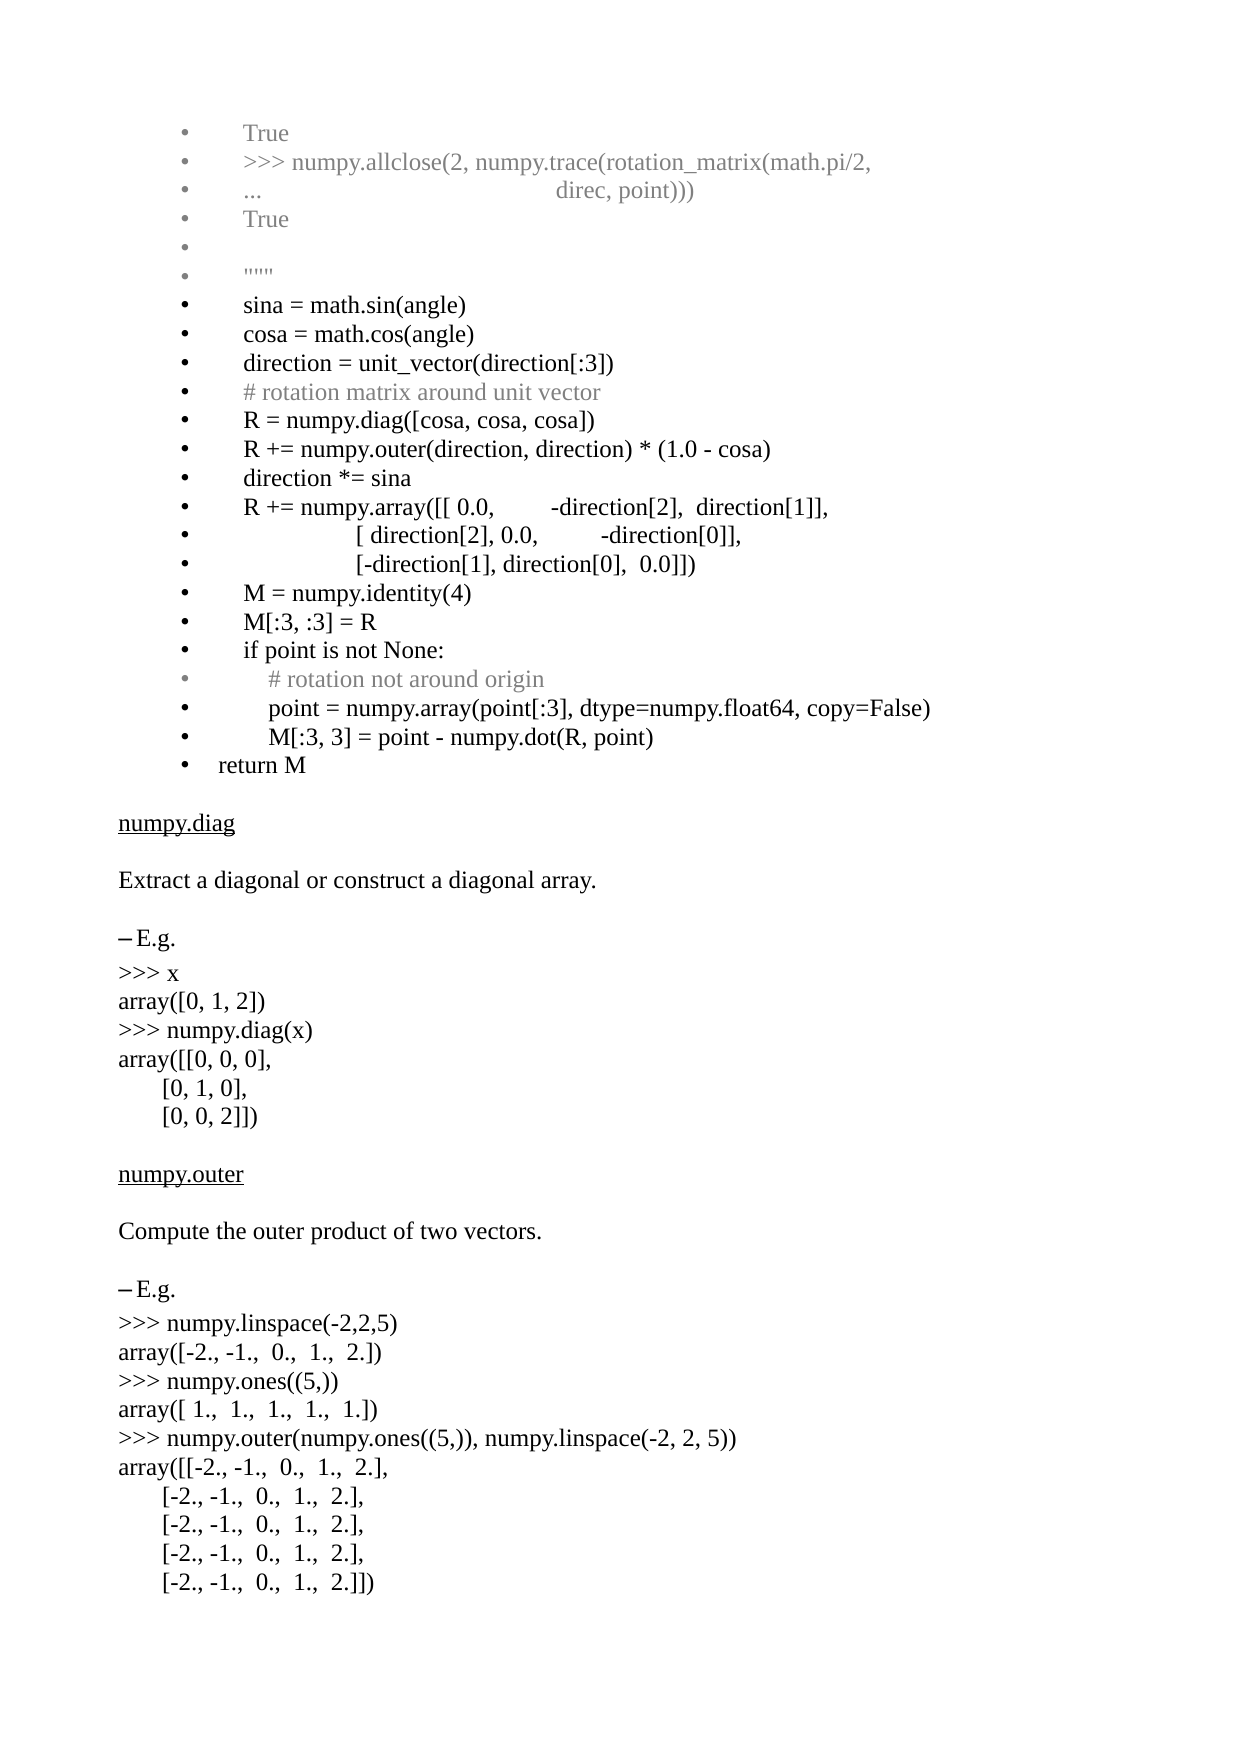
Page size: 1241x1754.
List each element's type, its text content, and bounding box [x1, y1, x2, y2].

list M[:3, :3] = R [181, 607, 1122, 636]
list [ direction[2], 0.0, -direction[0]], [181, 521, 1122, 549]
list cosa = math.cos(angle) [181, 319, 1122, 348]
list M[:3, 3] = point - numpy.dot(R, point) [181, 722, 1122, 751]
list sina = math.sin(angle) [181, 291, 1122, 319]
list True [181, 204, 1122, 233]
list point = numpy.array(point[:3], dtype=numpy.float64, copy=False) [181, 693, 1122, 722]
list [-direction[1], direction[0], 0.0]]) [181, 549, 1122, 578]
text [-2., -1., 0., 1., 2.], [118, 1509, 1122, 1538]
list direction *= sina [181, 463, 1122, 492]
list R += numpy.array([[ 0.0, -direction[2], direction[1]], [181, 492, 1122, 521]
text [-2., -1., 0., 1., 2.]]) [118, 1567, 1122, 1596]
list E.g. [118, 1274, 1122, 1303]
text array([[-2., -1., 0., 1., 2.], [118, 1452, 1122, 1481]
text array([0, 1, 2]) [118, 986, 1122, 1015]
list # rotation matrix around unit vector [181, 377, 1122, 406]
list R = numpy.diag([cosa, cosa, cosa]) [181, 406, 1122, 434]
text >>> x [118, 958, 1122, 986]
text >>> numpy.linspace(-2,2,5) [118, 1308, 1122, 1337]
list """ [181, 262, 1122, 291]
list >>> numpy.allclose(2, numpy.trace(rotation_matrix(math.pi/2, [181, 147, 1122, 176]
list True [181, 118, 1122, 147]
text Compute the outer product of two vectors. [118, 1216, 1122, 1245]
list M = numpy.identity(4) [181, 578, 1122, 607]
list if point is not None: [181, 636, 1122, 664]
text numpy.diag [118, 808, 1122, 837]
text >>> numpy.ones((5,)) [118, 1366, 1122, 1394]
text array([ 1., 1., 1., 1., 1.]) [118, 1394, 1122, 1423]
text >>> numpy.outer(numpy.ones((5,)), numpy.linspace(-2, 2, 5)) [118, 1423, 1122, 1452]
list E.g. [118, 923, 1122, 952]
text array([[0, 0, 0], [118, 1044, 1122, 1073]
list # rotation not around origin [181, 664, 1122, 693]
text [0, 1, 0], [118, 1073, 1122, 1101]
list direction = unit_vector(direction[:3]) [181, 348, 1122, 377]
list ... direc, point))) [181, 176, 1122, 204]
list return M [181, 751, 1122, 779]
text [-2., -1., 0., 1., 2.], [118, 1538, 1122, 1567]
text [0, 0, 2]]) [118, 1101, 1122, 1130]
text numpy.outer [118, 1159, 1122, 1188]
text array([-2., -1., 0., 1., 2.]) [118, 1337, 1122, 1366]
text [-2., -1., 0., 1., 2.], [118, 1481, 1122, 1509]
text >>> numpy.diag(x) [118, 1015, 1122, 1044]
text Extract a diagonal or construct a diagonal array. [118, 866, 1122, 894]
list R += numpy.outer(direction, direction) * (1.0 - cosa) [181, 434, 1122, 463]
